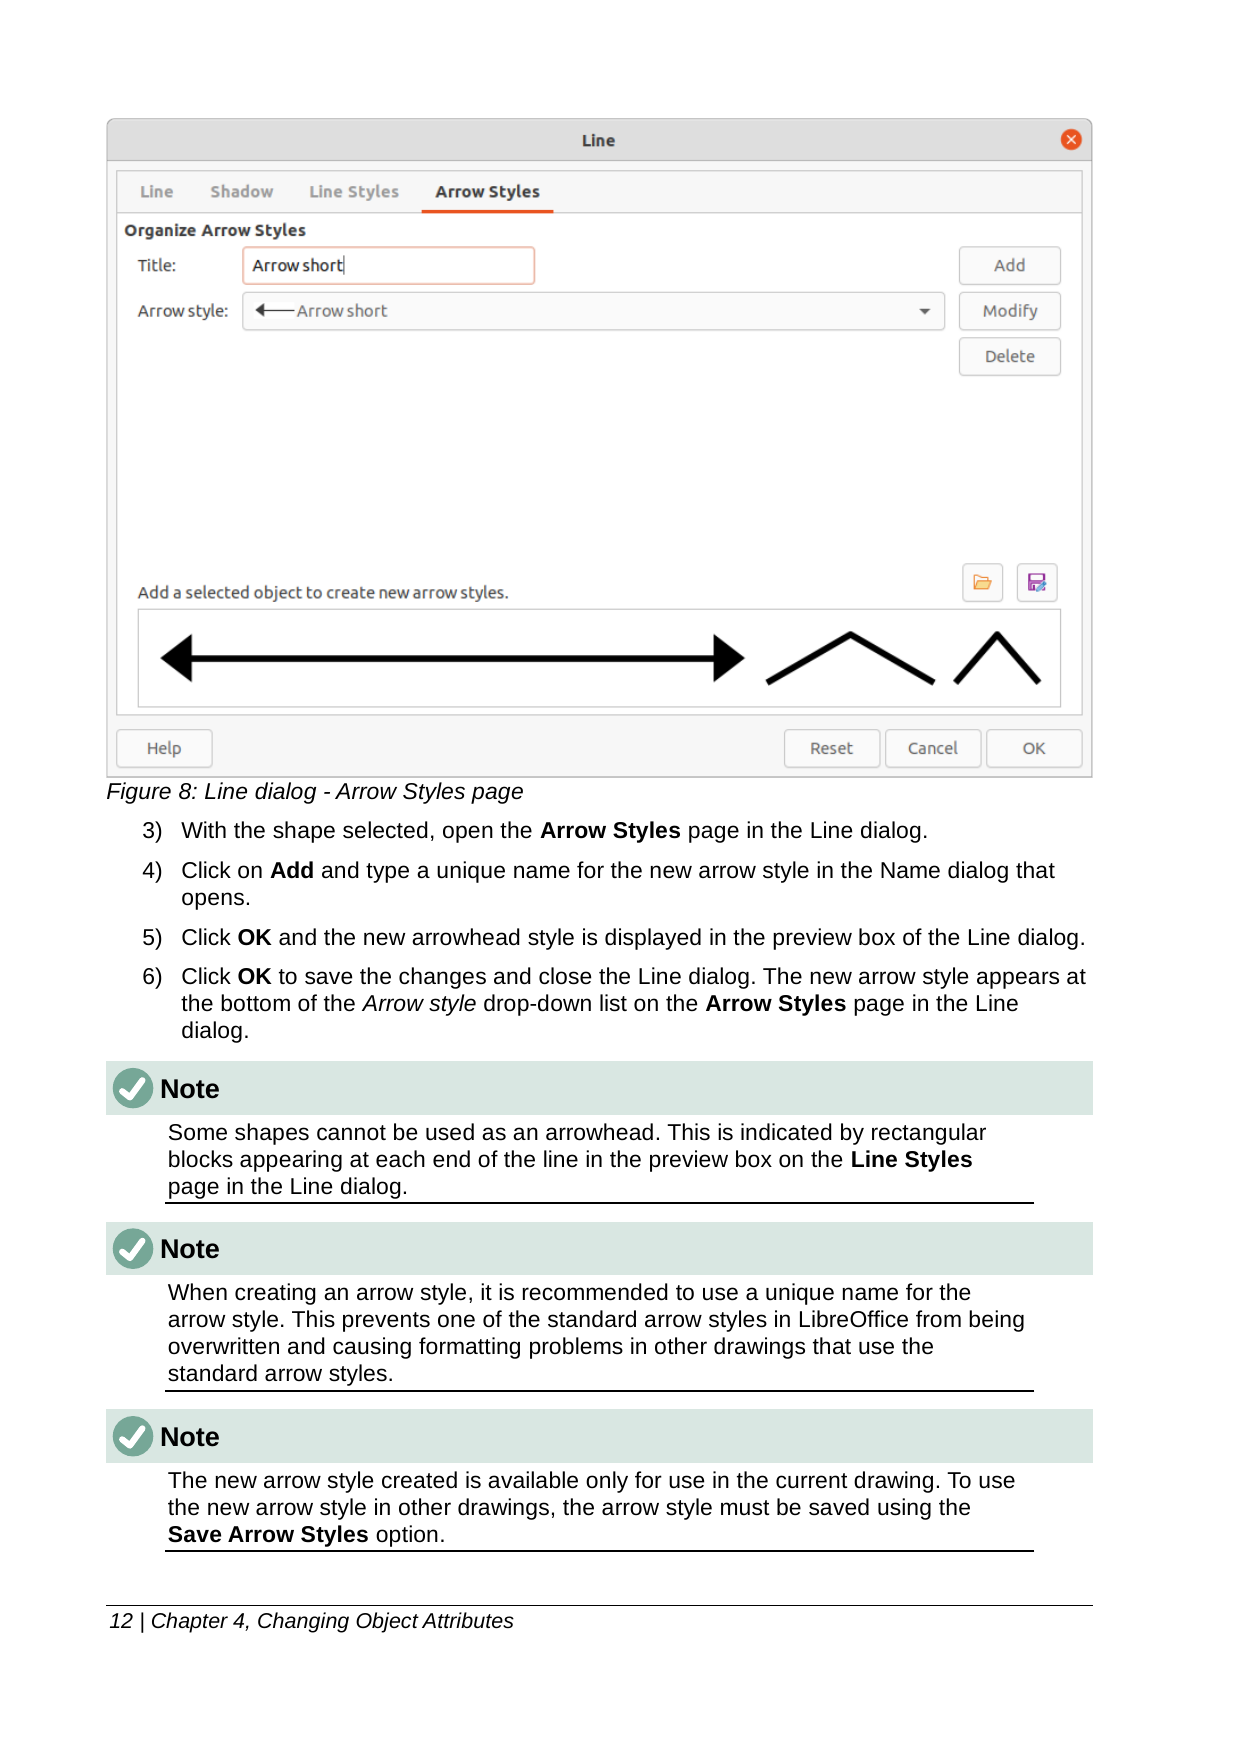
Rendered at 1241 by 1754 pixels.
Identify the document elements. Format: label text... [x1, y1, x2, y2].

list Click OK and the new arrowhead style is displayed in the preview box of the Line dialog. [162, 923, 1093, 950]
text Figure 8: Line dialog - Arrow Styles page [106, 778, 1093, 804]
picture [106, 118, 1093, 778]
list Click on Add and type a unique name for the new arrow style in the Name dialog that opens. [162, 856, 1093, 910]
list Click OK to save the changes and close the Line dialog. The new arrow style appears at the bottom of the Arrow style drop-down list on the Arrow Styles page in the Line dialog. [162, 962, 1093, 1044]
text Some shapes cannot be used as an arrowhead. This is indicated by rectangular blocks appearing at each end of the line in the preview box on the Line Styles page in the Line dialog. [164, 1115, 1034, 1204]
subtitle Note [106, 1409, 1093, 1463]
list With the shape selected, open the Arrow Styles page in the Line dialog. [162, 817, 1093, 844]
text When creating an arrow style, it is recommended to use a unique name for the arrow style. This prevents one of the standard arrow styles in LibreOffice from being overwritten and causing formatting problems in other drawings that use the standard arrow styles. [164, 1275, 1034, 1392]
subtitle Note [106, 1061, 1093, 1115]
text The new arrow style created is available only for use in the current drawing. To use the new arrow style in other drawings, the arrow style must be saved using the Save Arrow Styles option. [164, 1463, 1034, 1552]
subtitle Note [106, 1222, 1093, 1275]
